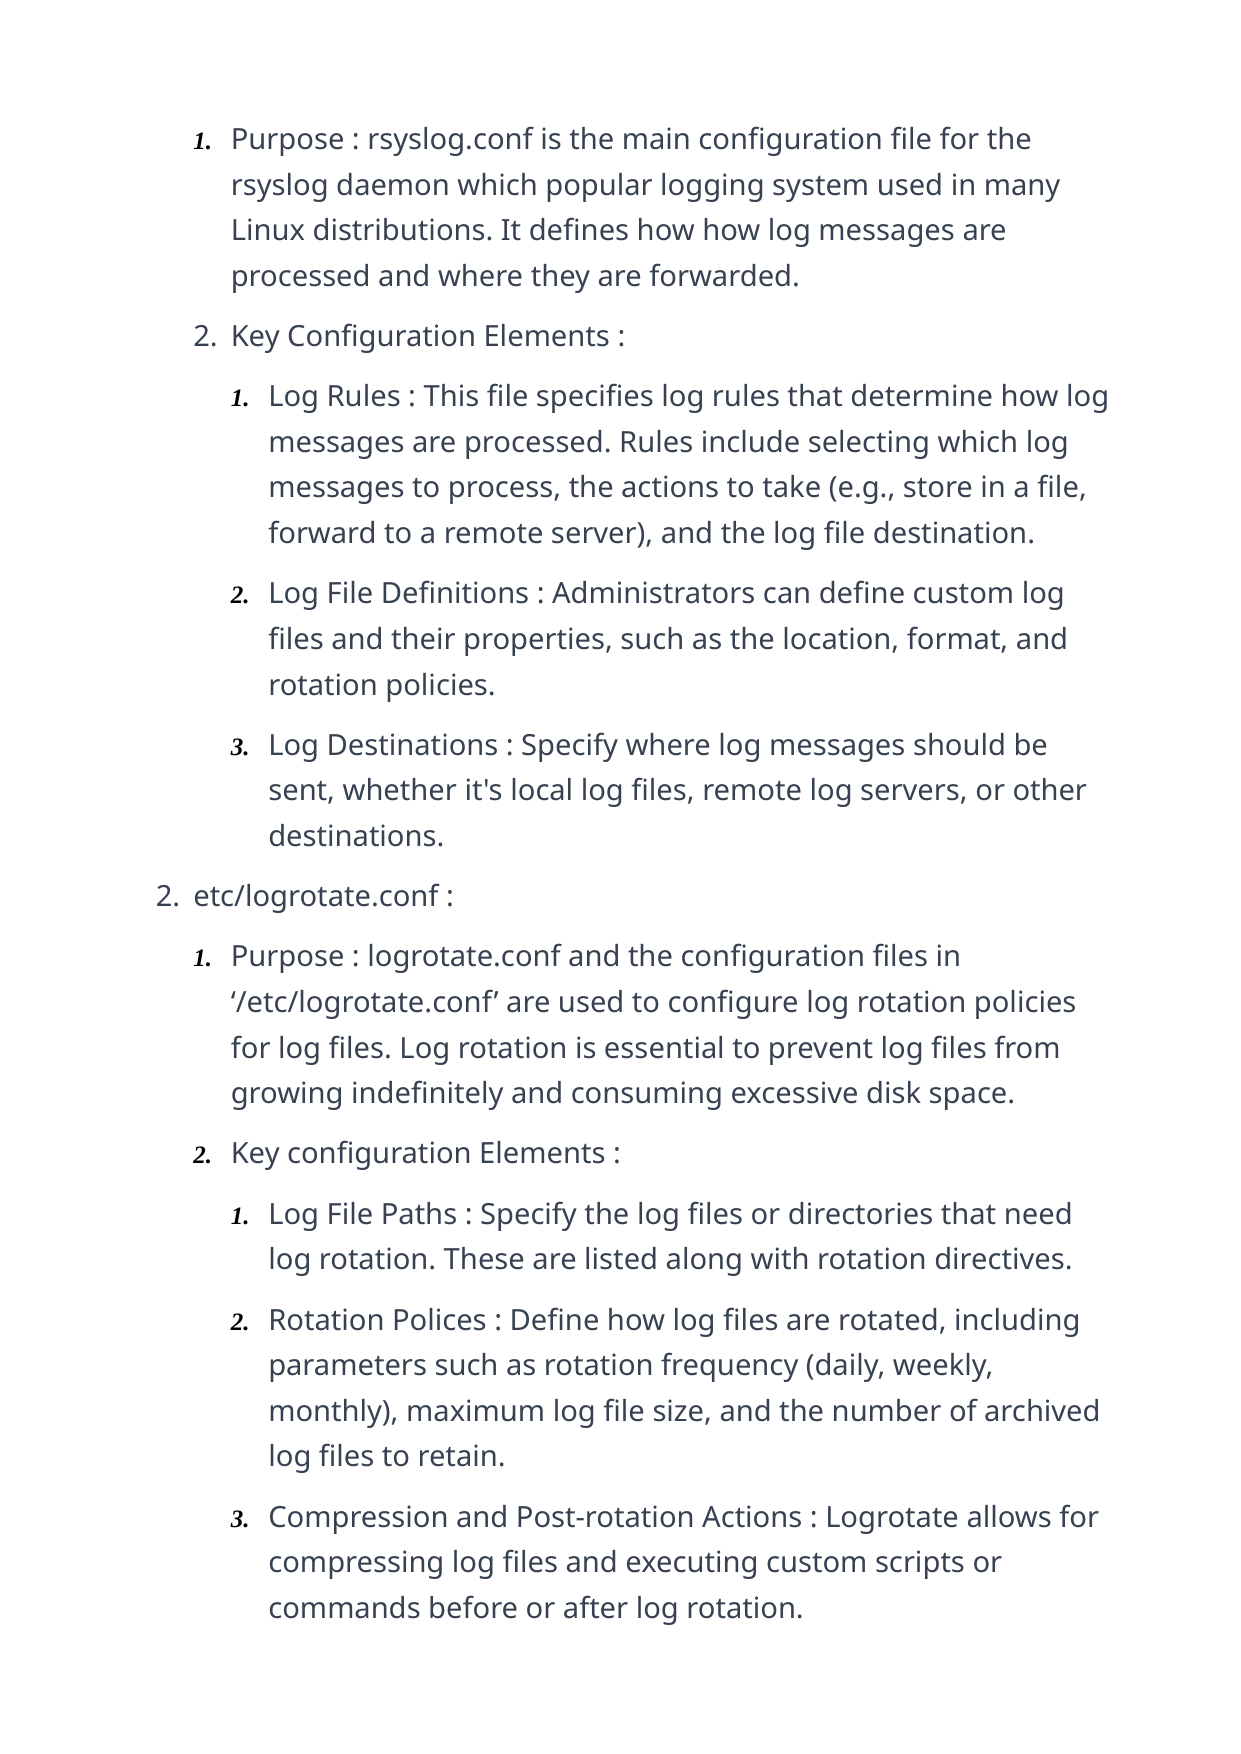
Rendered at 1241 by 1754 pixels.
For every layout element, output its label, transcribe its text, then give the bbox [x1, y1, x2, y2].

list Compression and Post-rotation Actions : Logrotate allows for compressing log files and executing custom scripts or commands before or after log rotation. [231, 1496, 1122, 1627]
list Purpose : rsyslog.conf is the main configuration file for the rsyslog daemon which popular logging system used in many Linux distributions. It defines how how log messages are processed and where they are forwarded. [193, 118, 1122, 295]
list Rotation Polices : Define how log files are rotated, including parameters such as rotation frequency (daily, weekly, monthly), maximum log file size, and the number of archived log files to retain. [231, 1299, 1122, 1475]
list Log Rules : This file specifies log rules that determine how log messages are processed. Rules include selecting which log messages to process, the actions to take (e.g., store in a file, forward to a remote server), and the log file destination. [231, 375, 1122, 552]
list Purpose : logrotate.conf and the configuration files in ‘/etc/logrotate.conf’ are used to configure log rotation policies for log files. Log rotation is essential to prevent log files from growing indefinitely and consuming excessive disk space. [193, 936, 1122, 1112]
list Log File Definitions : Administrators can define custom log files and their properties, such as the location, format, and rotation policies. [231, 572, 1122, 703]
list etc/logrotate.conf : [156, 875, 1122, 915]
list Log File Paths : Specify the log files or directories that need log rotation. These are listed along with rotation directives. [231, 1193, 1122, 1278]
list Key configuration Elements : [193, 1133, 1122, 1172]
list Log Destinations : Specify where log messages should be sent, whether it's local log files, remote log servers, or other destinations. [231, 724, 1122, 855]
list Key Configuration Elements : [193, 315, 1122, 355]
